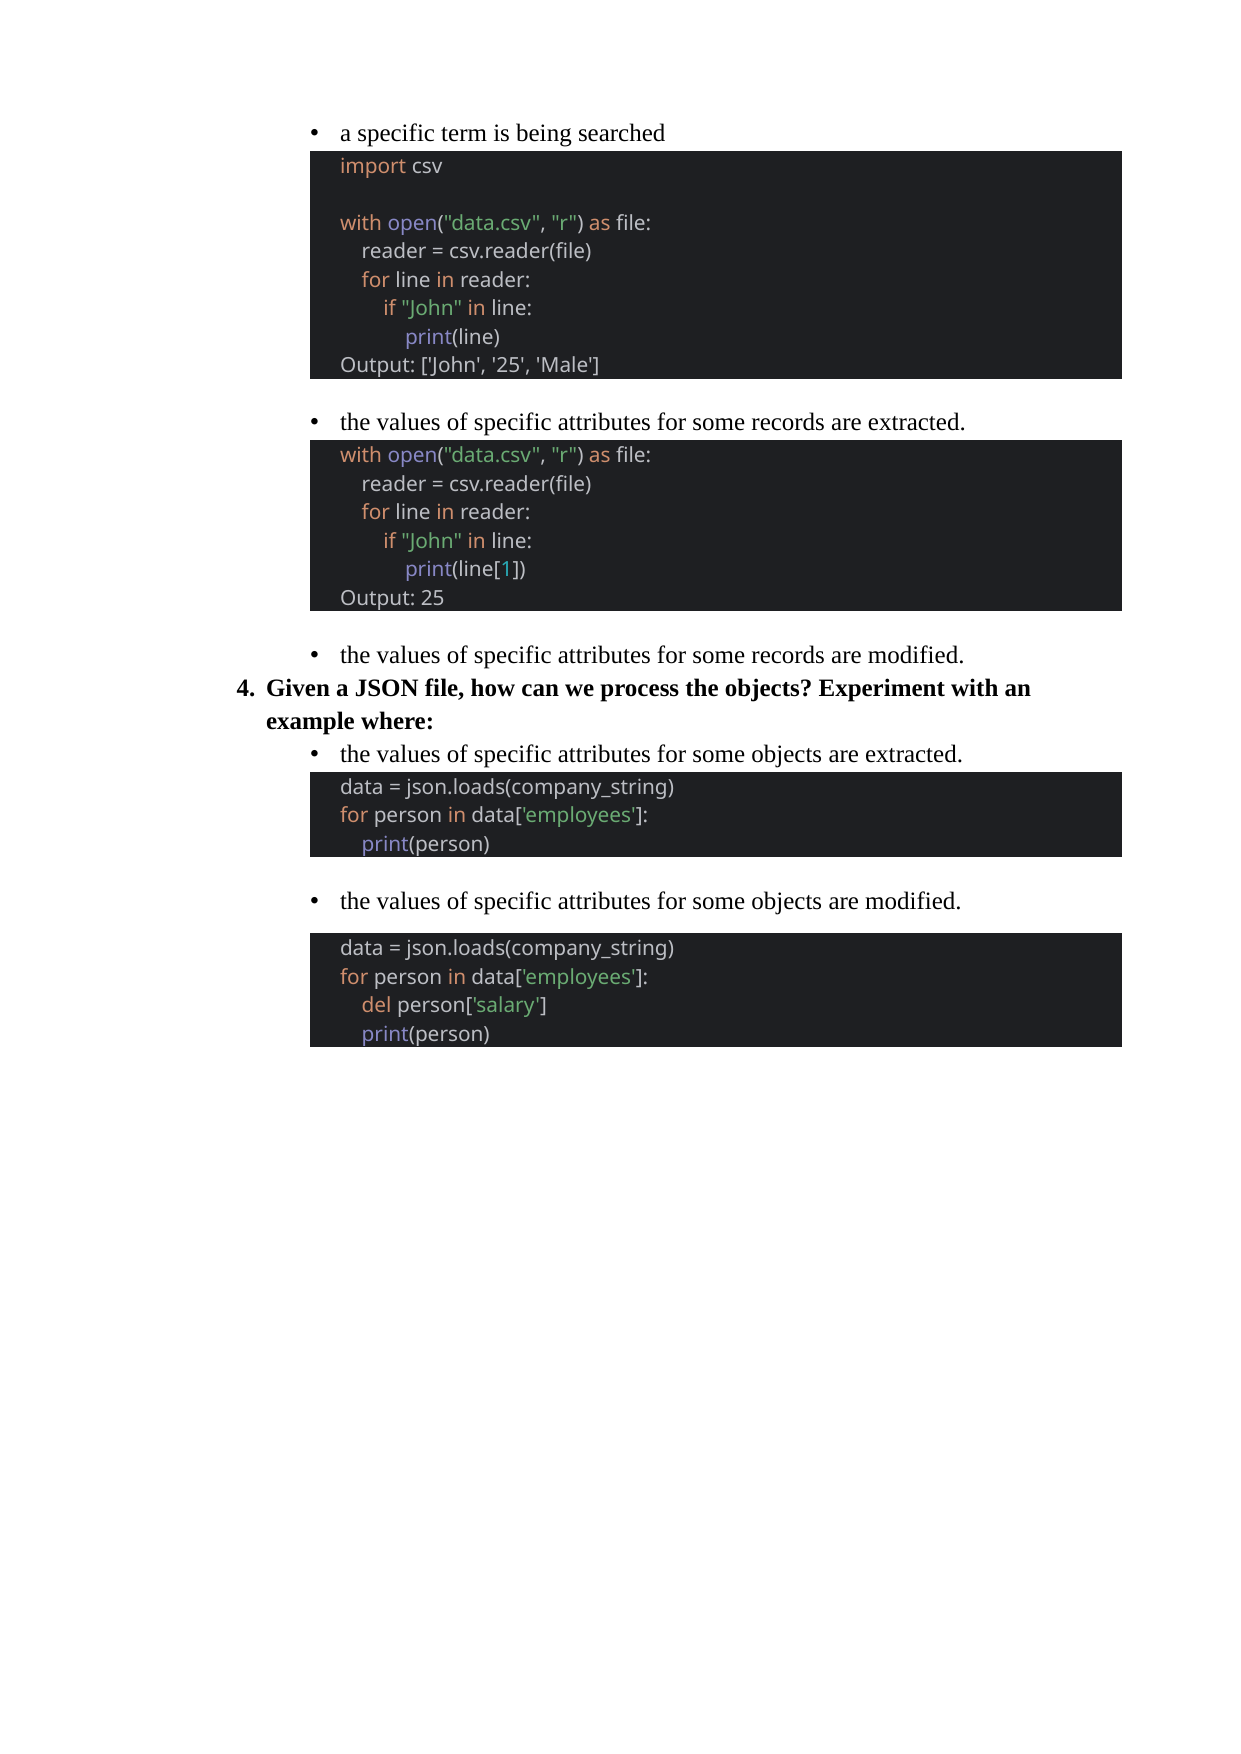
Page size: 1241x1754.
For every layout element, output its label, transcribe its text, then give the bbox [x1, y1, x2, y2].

list data = json.loads(company_string) for person in data['employees']: del person['salary'] print(person) [310, 933, 1122, 1047]
list import csv with open("data.csv", "r") as file: reader = csv.reader(file) for line in reader: if "John" in line: print(line) Output: ['John', '25', 'Male'] [310, 151, 1122, 379]
list Given a JSON file, how can we process the objects? Experiment with an example where: [236, 673, 1122, 734]
list the values of specific attributes for some objects are extracted. [310, 739, 1122, 768]
list data = json.loads(company_string) for person in data['employees']: print(person) [310, 772, 1122, 857]
list with open("data.csv", "r") as file: reader = csv.reader(file) for line in reader: if "John" in line: print(line[1]) Output: 25 [310, 440, 1122, 611]
list the values of specific attributes for some objects are modified. [310, 886, 1122, 915]
list a specific term is being searched [310, 118, 1122, 147]
list the values of specific attributes for some records are extracted. [310, 407, 1122, 436]
list the values of specific attributes for some records are modified. [310, 640, 1122, 668]
